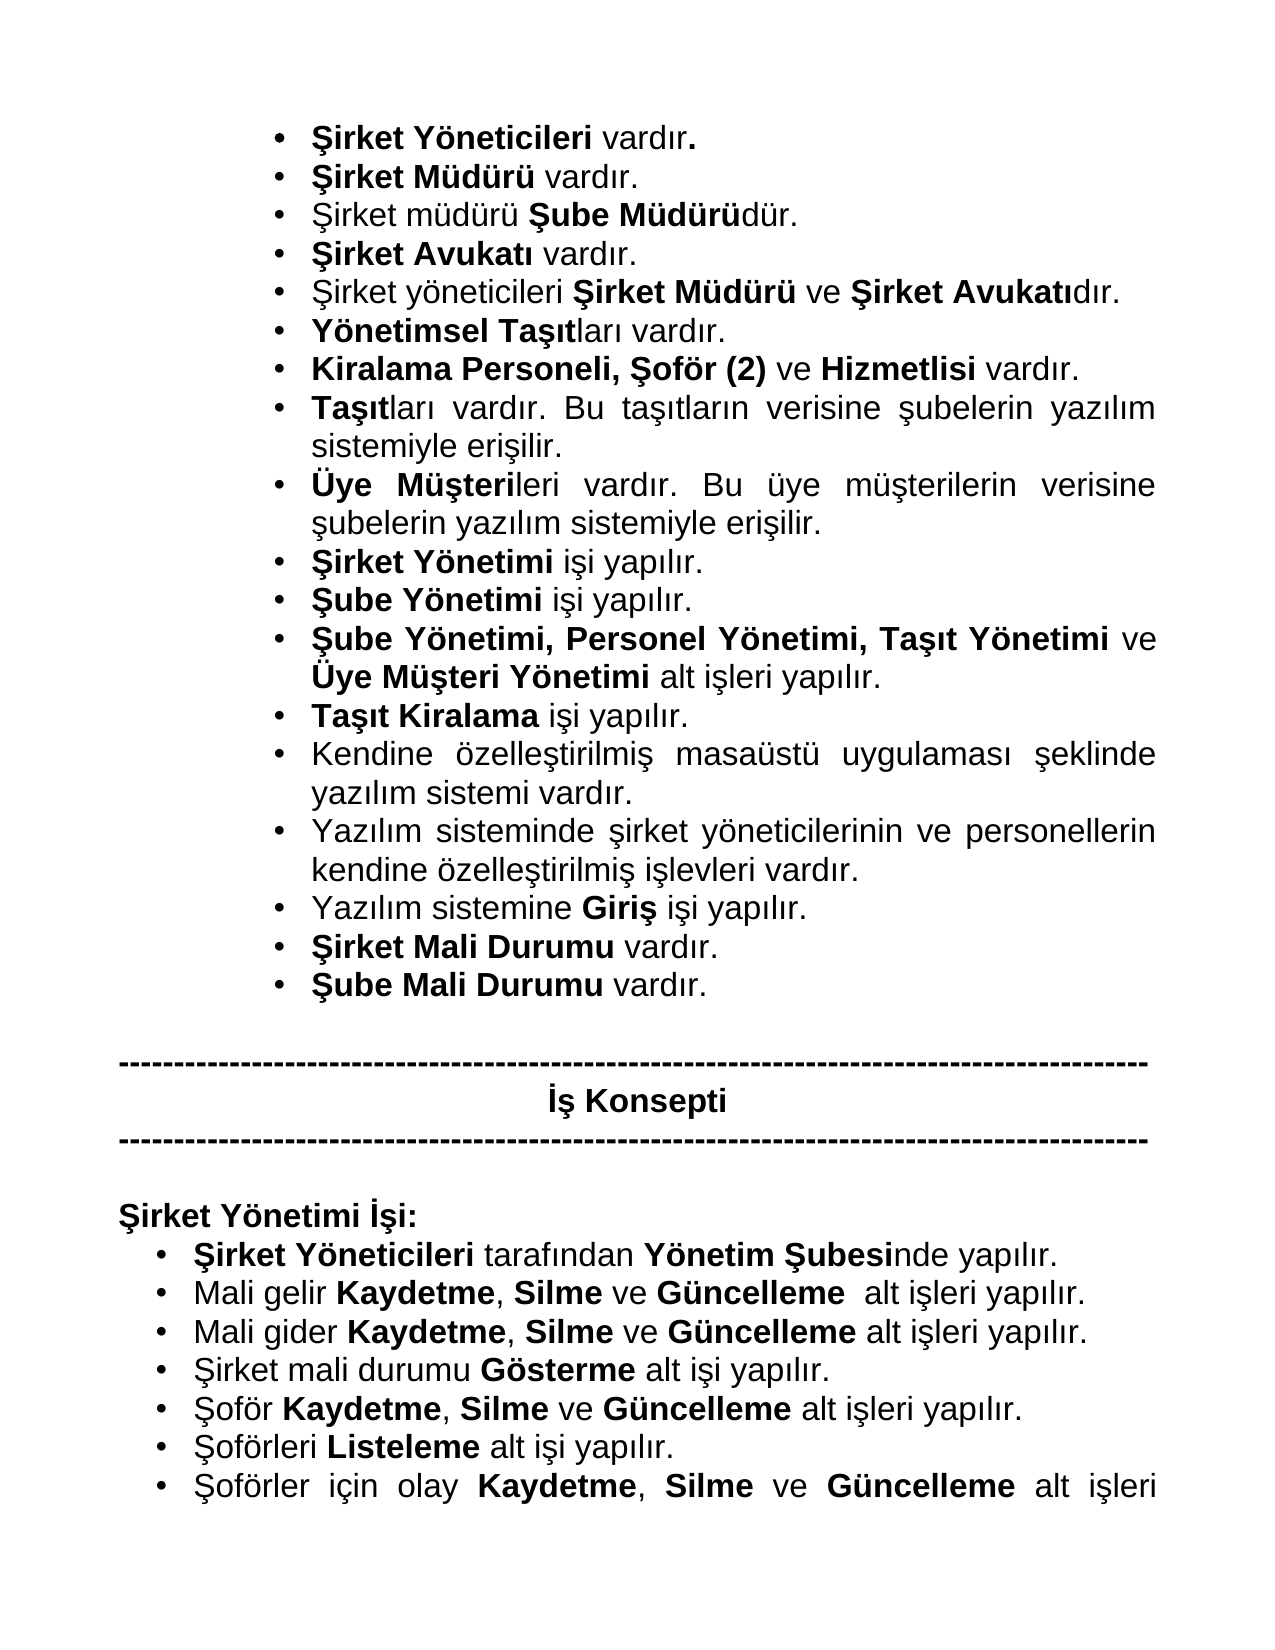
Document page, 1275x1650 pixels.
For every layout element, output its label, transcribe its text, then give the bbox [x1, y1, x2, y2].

list Taşıtları vardır. Bu taşıtların verisine şubelerin yazılım sistemiyle erişilir. [274, 388, 1157, 465]
list Şoförleri Listeleme alt işi yapılır. [156, 1427, 1157, 1466]
list Taşıt Kiralama işi yapılır. [274, 696, 1157, 734]
list Şirket mali durumu Gösterme alt işi yapılır. [156, 1350, 1157, 1389]
text --------------------------------------------------------------------------------------------- [118, 1119, 1157, 1158]
list Üye Müşterileri vardır. Bu üye müşterilerin verisine şubelerin yazılım sistemiyle erişilir. [274, 465, 1157, 542]
list Mali gelir Kaydetme, Silme ve Güncelleme alt işleri yapılır. [156, 1273, 1157, 1312]
list Şube Yönetimi, Personel Yönetimi, Taşıt Yönetimi ve Üye Müşteri Yönetimi alt işleri yapılır. [274, 619, 1157, 696]
text İş Konsepti [118, 1081, 1157, 1119]
list Şirket Avukatı vardır. [274, 234, 1157, 272]
list Şube Yönetimi işi yapılır. [274, 580, 1157, 619]
list Yönetimsel Taşıtları vardır. [274, 311, 1157, 349]
list Kendine özelleştirilmiş masaüstü uygulaması şeklinde yazılım sistemi vardır. [274, 734, 1157, 811]
list Şirket yöneticileri Şirket Müdürü ve Şirket Avukatıdır. [274, 272, 1157, 311]
list Şirket Yönetimi işi yapılır. [274, 542, 1157, 580]
text Şirket Yönetimi İşi: [118, 1196, 1157, 1235]
text --------------------------------------------------------------------------------------------- [118, 1042, 1157, 1081]
list Şirket Yöneticileri tarafından Yönetim Şubesinde yapılır. [156, 1235, 1157, 1273]
list Şube Mali Durumu vardır. [274, 966, 1157, 1004]
list Mali gider Kaydetme, Silme ve Güncelleme alt işleri yapılır. [156, 1312, 1157, 1350]
list Şirket müdürü Şube Müdürüdür. [274, 195, 1157, 234]
list Şirket Yöneticileri vardır. [274, 118, 1157, 157]
list Şirket Müdürü vardır. [274, 157, 1157, 195]
list Kiralama Personeli, Şoför (2) ve Hizmetlisi vardır. [274, 349, 1157, 388]
list Yazılım sistemine Giriş işi yapılır. [274, 888, 1157, 927]
list Şirket Mali Durumu vardır. [274, 927, 1157, 966]
list Yazılım sisteminde şirket yöneticilerinin ve personellerin kendine özelleştirilmiş işlevleri vardır. [274, 811, 1157, 888]
list Şoför Kaydetme, Silme ve Güncelleme alt işleri yapılır. [156, 1389, 1157, 1427]
list Şoförler için olay Kaydetme, Silme ve Güncelleme alt işleri [156, 1466, 1157, 1504]
